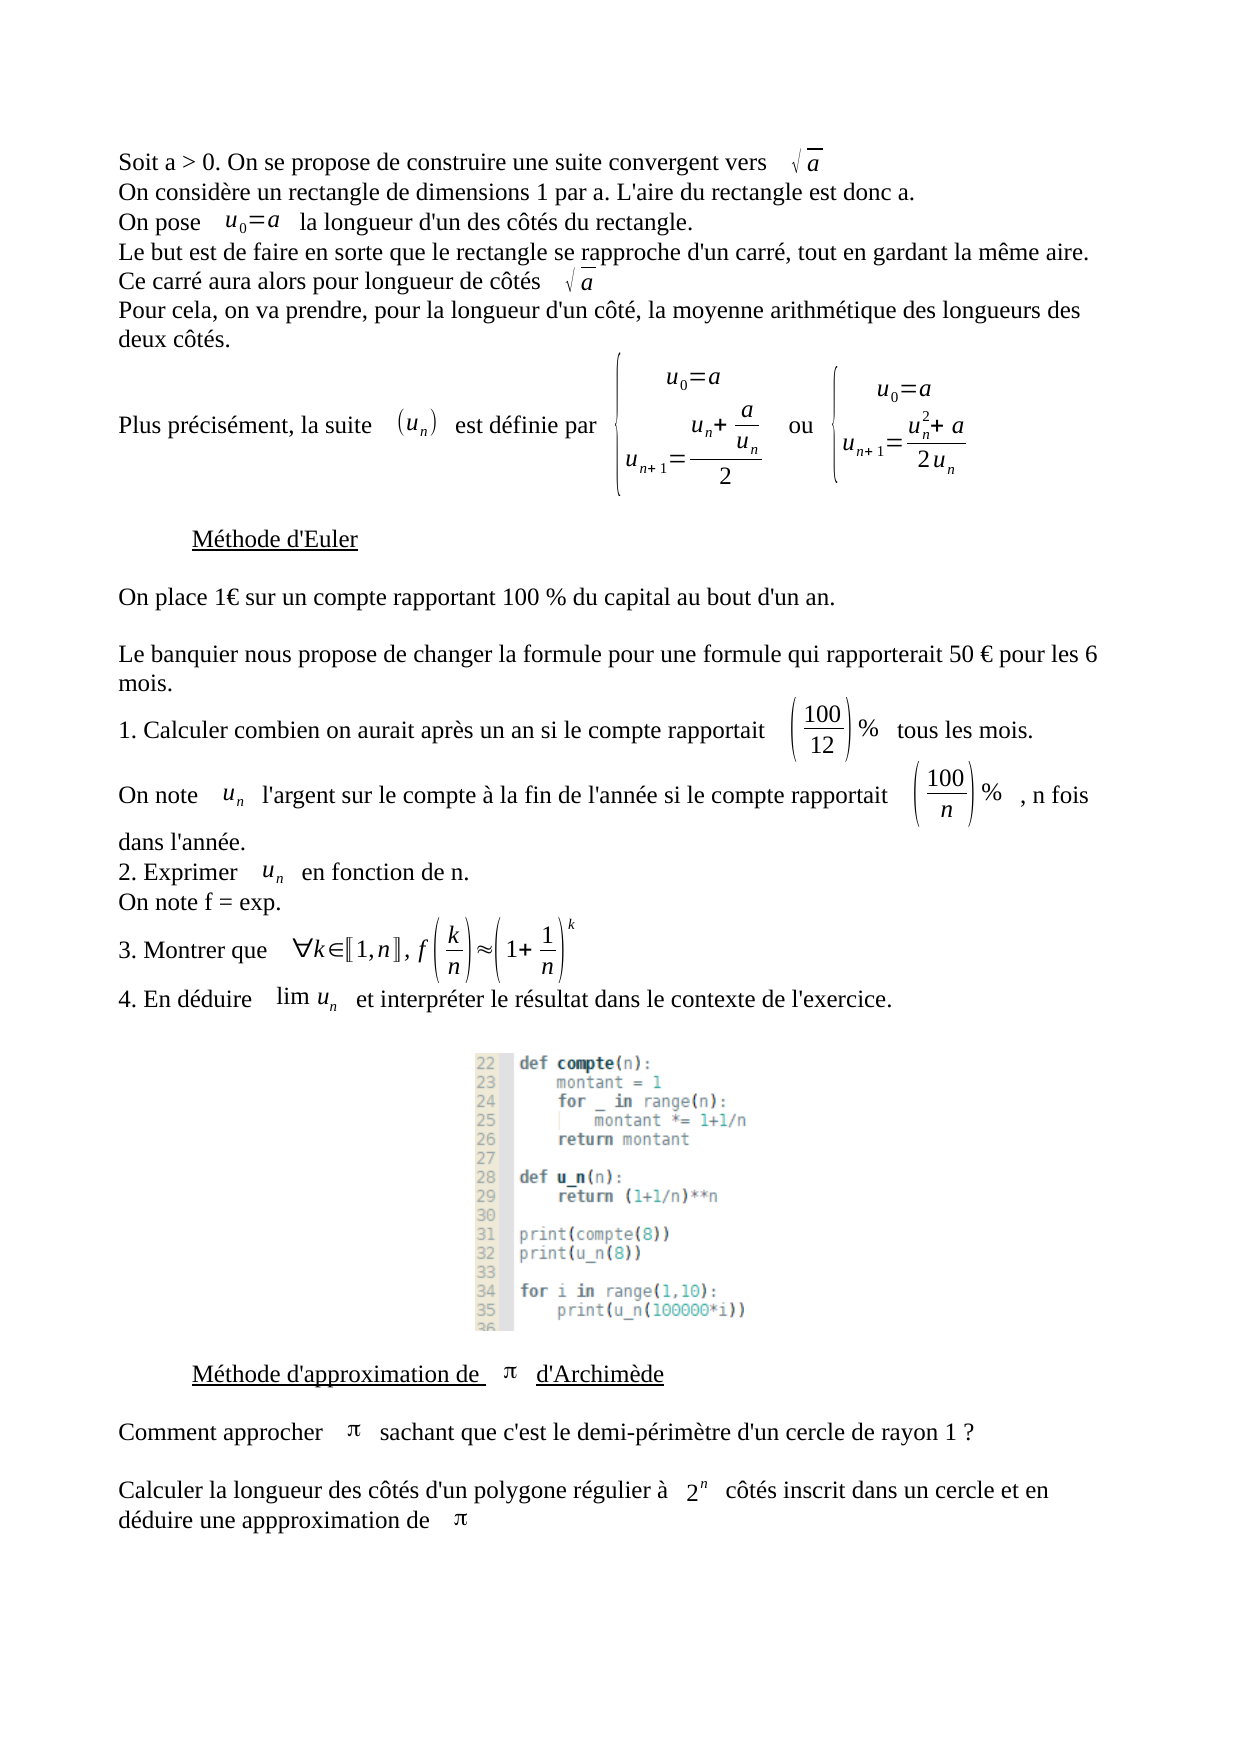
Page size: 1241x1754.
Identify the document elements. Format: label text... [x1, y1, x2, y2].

text Calculer la longueur des côtés d'un polygone régulier àcôtés inscrit dans un cercle et en déduire une appproximation de [118, 1474, 1122, 1534]
text On place 1€ sur un compte rapportant 100 % du capital au bout d'un an. [118, 582, 1122, 611]
text On note l'argent sur le compte à la fin de l'année si le compte rapportait , n fois dans l'année. [118, 762, 1122, 855]
text 2. Exprimer en fonction de n. [118, 855, 1122, 887]
text On pose la longueur d'un des côtés du rectangle. [118, 205, 1122, 237]
picture [475, 1053, 767, 1331]
text 4. En déduire et interpréter le résultat dans le contexte de l'exercice. [118, 983, 1122, 1014]
text 3. Montrer que [118, 916, 1122, 983]
text Pour cela, on va prendre, pour la longueur d'un côté, la moyenne arithmétique des longueurs des deux côtés. [118, 295, 1122, 353]
text Méthode d'approximation de d'Archimède [118, 1359, 1122, 1388]
text Comment approcher sachant que c'est le demi-périmètre d'un cercle de rayon 1 ? [118, 1417, 1122, 1446]
text Le banquier nous propose de changer la formule pour une formule qui rapporterait 50 € pour les 6 mois. [118, 639, 1122, 697]
text Soit a > 0. On se propose de construire une suite convergent vers [118, 147, 1122, 177]
text Plus précisément, la suite est définie par ou [118, 353, 1122, 496]
text Le but est de faire en sorte que le rectangle se rapproche d'un carré, tout en gardant la même aire. Ce carré aura alors pour longueur de côtés [118, 237, 1122, 295]
text 1. Calculer combien on aurait après un an si le compte rapportait tous les mois. [118, 697, 1122, 762]
text On considère un rectangle de dimensions 1 par a. L'aire du rectangle est donc a. [118, 177, 1122, 205]
text On note f = exp. [118, 887, 1122, 916]
text Méthode d'Euler [118, 524, 1122, 553]
